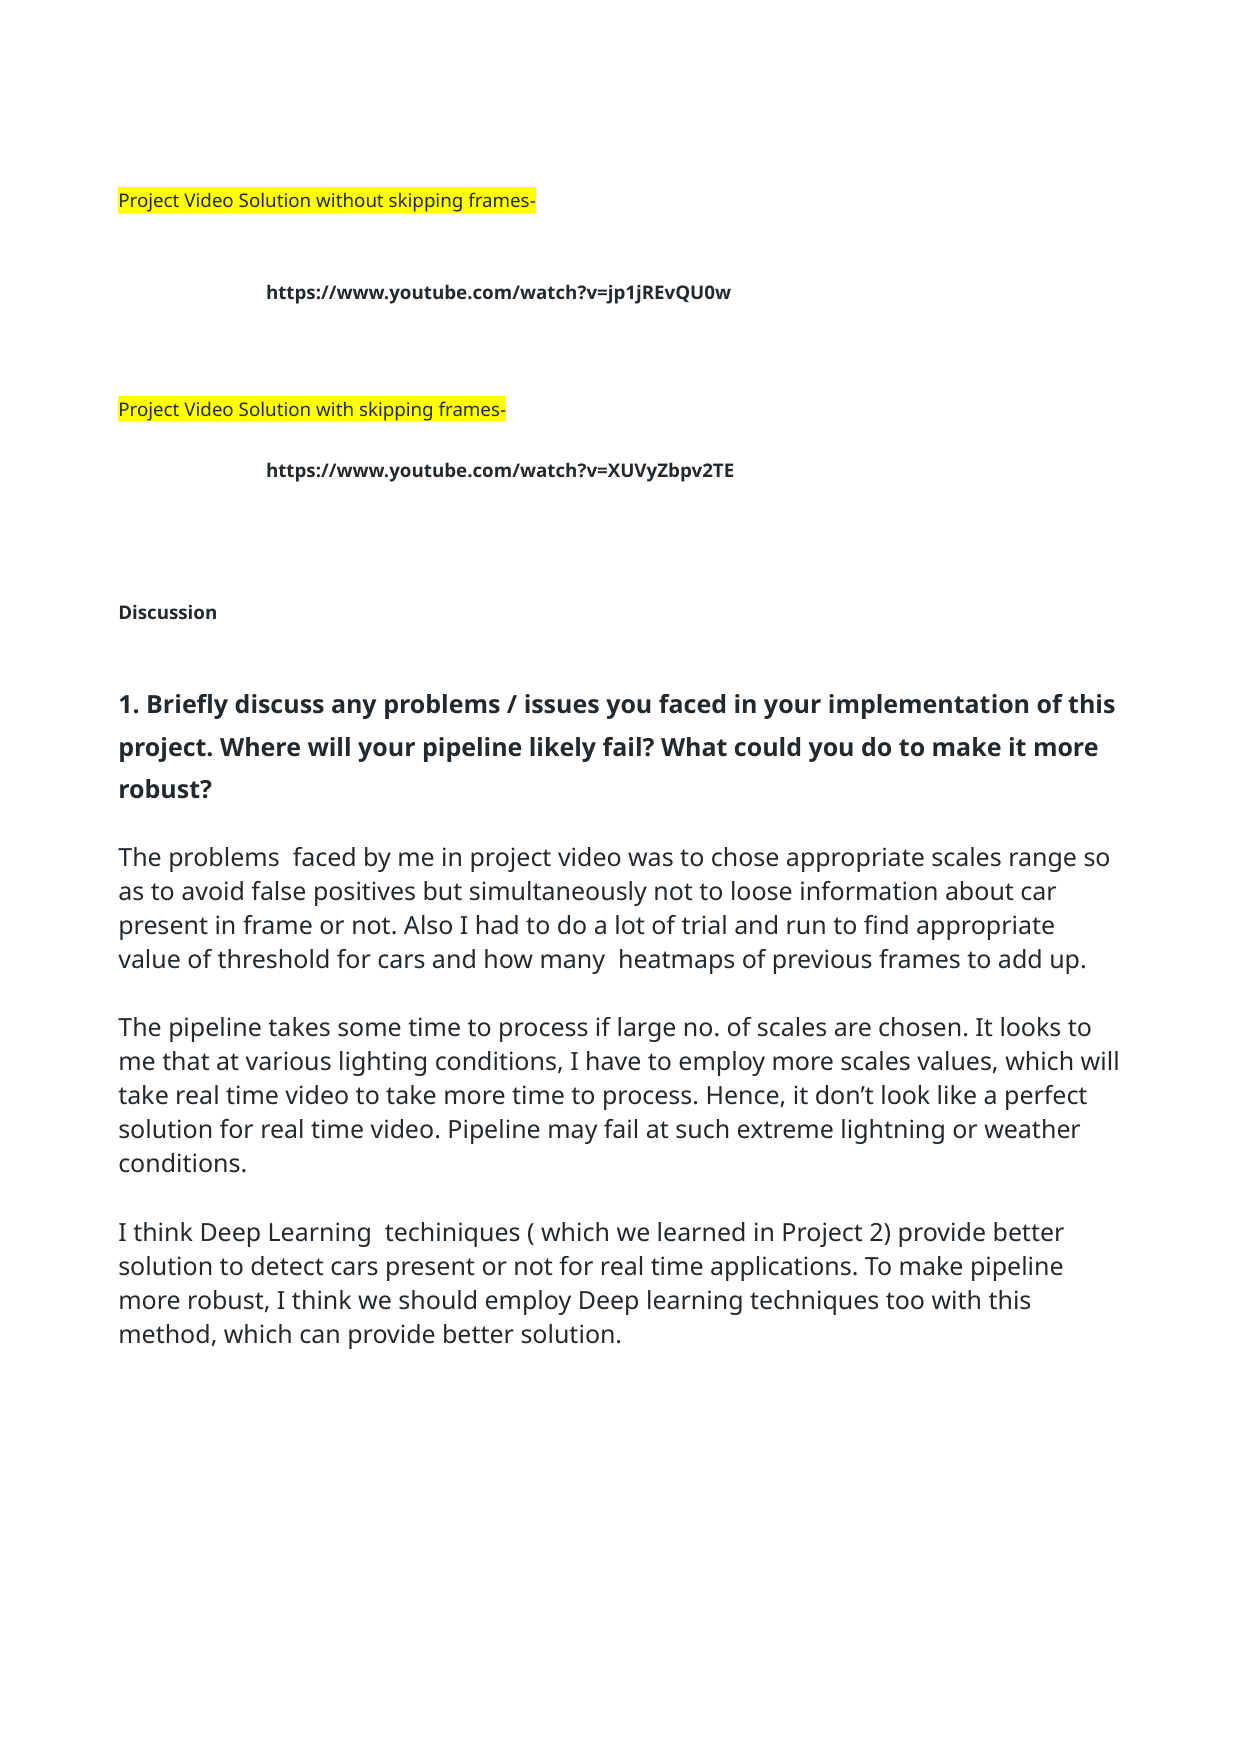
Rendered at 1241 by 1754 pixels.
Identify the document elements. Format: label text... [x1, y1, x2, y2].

text Project Video Solution without skipping frames- [118, 187, 1122, 213]
text The problems faced by me in project video was to chose appropriate scales range so as to avoid false positives but simultaneously not to loose information about car present in frame or not. Also I had to do a lot of trial and run to find appropriate value of threshold for cars and how many heatmaps of previous frames to add up. [118, 839, 1122, 976]
text I think Deep Learning techiniques ( which we learned in Project 2) provide better solution to detect cars present or not for real time applications. To make pipeline more robust, I think we should employ Deep learning techniques too with this method, which can provide better solution. [118, 1214, 1122, 1350]
text The pipeline takes some time to process if large no. of scales are chosen. It looks to me that at various lighting conditions, I have to employ more scales values, which will take real time video to take more time to process. Hence, it don’t look like a perfect solution for real time video. Pipeline may fail at such extreme lightning or weather conditions. [118, 1010, 1122, 1180]
text Project Video Solution with skipping frames- [118, 396, 1122, 421]
subtitle Discussion [118, 599, 1122, 624]
text https://www.youtube.com/watch?v=jp1jREvQU0w [118, 279, 1122, 304]
text https://www.youtube.com/watch?v=XUVyZbpv2TE [118, 457, 1122, 483]
subtitle 1. Briefly discuss any problems / issues you faced in your implementation of this project. Where will your pipeline likely fail? What could you do to make it more robust? [118, 687, 1122, 806]
